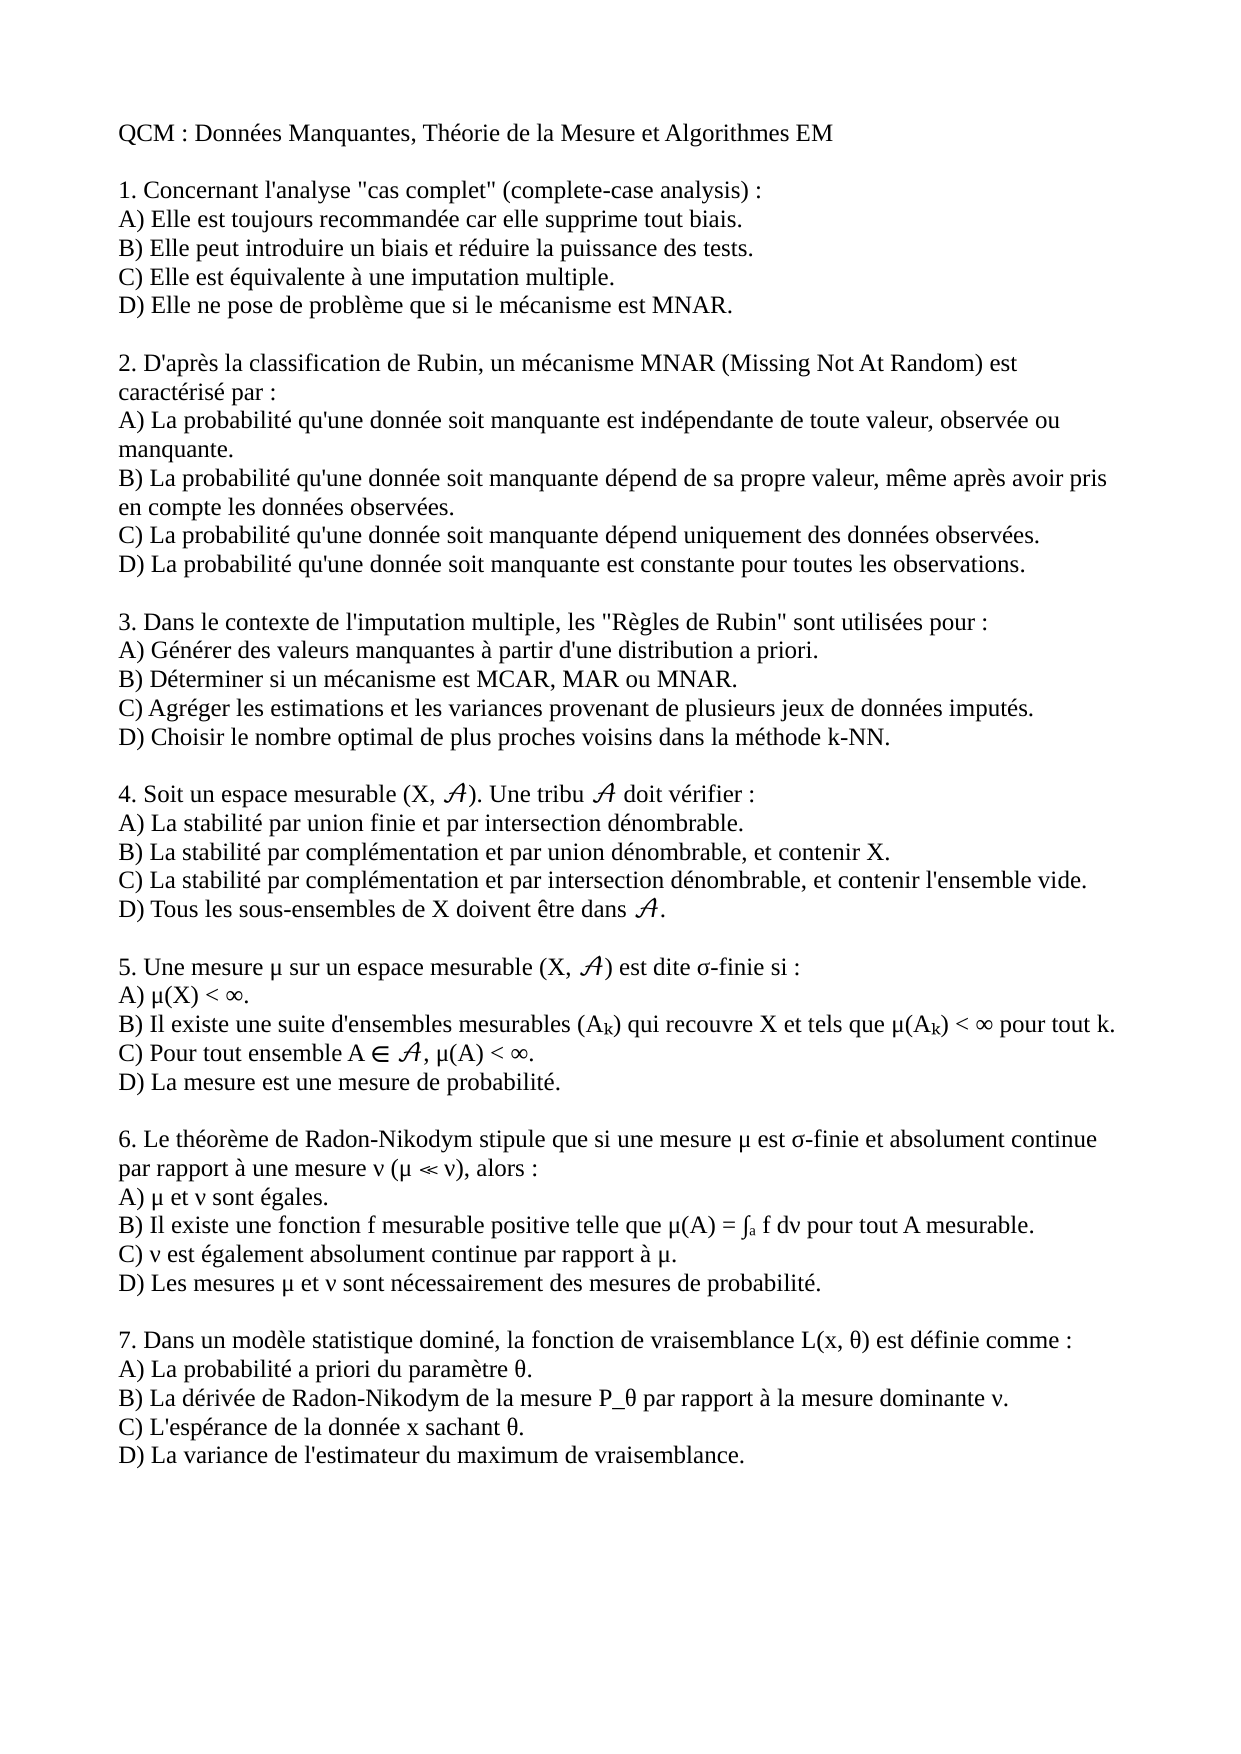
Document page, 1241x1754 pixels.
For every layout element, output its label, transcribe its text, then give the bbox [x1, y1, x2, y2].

text 3. Dans le contexte de l'imputation multiple, les "Règles de Rubin" sont utilisées pour : [118, 607, 1122, 636]
text B) Il existe une fonction f mesurable positive telle que μ(A) = ∫ₐ f dν pour tout A mesurable. [118, 1211, 1122, 1239]
text QCM : Données Manquantes, Théorie de la Mesure et Algorithmes EM [118, 118, 1122, 147]
text 1. Concernant l'analyse "cas complet" (complete-case analysis) : [118, 176, 1122, 204]
text 5. Une mesure μ sur un espace mesurable (X, 𝒜) est dite σ-finie si : [118, 952, 1122, 981]
text D) La variance de l'estimateur du maximum de vraisemblance. [118, 1441, 1122, 1469]
text A) Générer des valeurs manquantes à partir d'une distribution a priori. [118, 636, 1122, 664]
text 7. Dans un modèle statistique dominé, la fonction de vraisemblance L(x, θ) est définie comme : [118, 1326, 1122, 1354]
text B) La dérivée de Radon-Nikodym de la mesure P_θ par rapport à la mesure dominante ν. [118, 1383, 1122, 1412]
text C) Agréger les estimations et les variances provenant de plusieurs jeux de données imputés. [118, 693, 1122, 722]
text B) Déterminer si un mécanisme est MCAR, MAR ou MNAR. [118, 664, 1122, 693]
text A) μ et ν sont égales. [118, 1182, 1122, 1211]
text A) Elle est toujours recommandée car elle supprime tout biais. [118, 204, 1122, 233]
text B) La probabilité qu'une donnée soit manquante dépend de sa propre valeur, même après avoir pris en compte les données observées. [118, 463, 1122, 521]
text B) Il existe une suite d'ensembles mesurables (Aₖ) qui recouvre X et tels que μ(Aₖ) < ∞ pour tout k. [118, 1009, 1122, 1038]
text C) La stabilité par complémentation et par intersection dénombrable, et contenir l'ensemble vide. [118, 866, 1122, 894]
text D) Tous les sous-ensembles de X doivent être dans 𝒜. [118, 894, 1122, 923]
text A) La probabilité qu'une donnée soit manquante est indépendante de toute valeur, observée ou manquante. [118, 406, 1122, 463]
text 6. Le théorème de Radon-Nikodym stipule que si une mesure μ est σ-finie et absolument continue par rapport à une mesure ν (μ ≪ ν), alors : [118, 1124, 1122, 1182]
text D) Les mesures μ et ν sont nécessairement des mesures de probabilité. [118, 1268, 1122, 1297]
text A) La stabilité par union finie et par intersection dénombrable. [118, 808, 1122, 837]
text B) La stabilité par complémentation et par union dénombrable, et contenir X. [118, 837, 1122, 866]
text 4. Soit un espace mesurable (X, 𝒜). Une tribu 𝒜 doit vérifier : [118, 779, 1122, 808]
text 2. D'après la classification de Rubin, un mécanisme MNAR (Missing Not At Random) est caractérisé par : [118, 348, 1122, 406]
text B) Elle peut introduire un biais et réduire la puissance des tests. [118, 233, 1122, 262]
text C) ν est également absolument continue par rapport à μ. [118, 1239, 1122, 1268]
text C) La probabilité qu'une donnée soit manquante dépend uniquement des données observées. [118, 521, 1122, 549]
text D) Choisir le nombre optimal de plus proches voisins dans la méthode k-NN. [118, 722, 1122, 751]
text D) La probabilité qu'une donnée soit manquante est constante pour toutes les observations. [118, 549, 1122, 578]
text C) Elle est équivalente à une imputation multiple. [118, 262, 1122, 291]
text A) La probabilité a priori du paramètre θ. [118, 1354, 1122, 1383]
text A) μ(X) < ∞. [118, 981, 1122, 1009]
text D) La mesure est une mesure de probabilité. [118, 1067, 1122, 1096]
text D) Elle ne pose de problème que si le mécanisme est MNAR. [118, 291, 1122, 319]
text C) Pour tout ensemble A ∈ 𝒜, μ(A) < ∞. [118, 1038, 1122, 1067]
text C) L'espérance de la donnée x sachant θ. [118, 1412, 1122, 1441]
